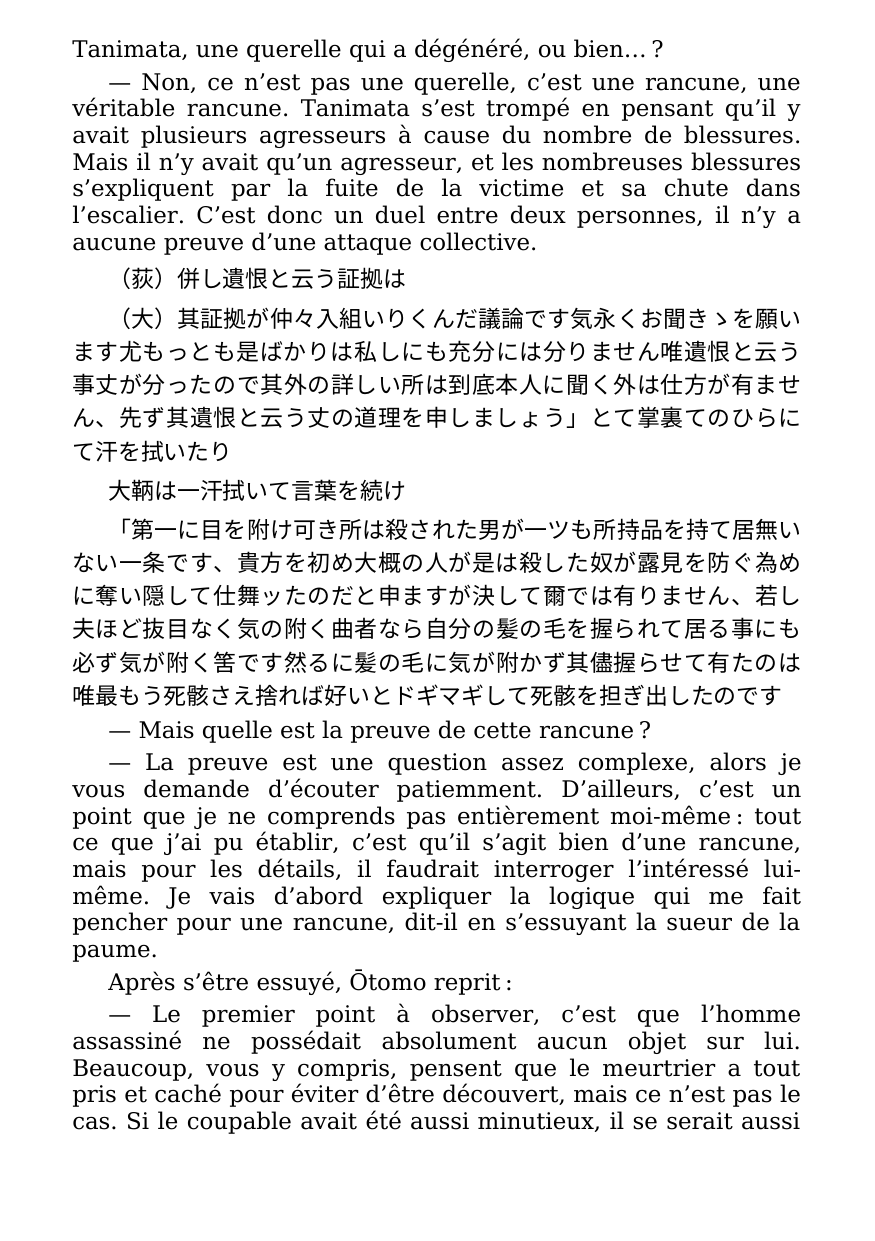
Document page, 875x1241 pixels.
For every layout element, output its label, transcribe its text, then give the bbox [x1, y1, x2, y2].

text 「第一に目を附け可き所は殺された男が一ツも所持品を持て居無いない一条です、貴方を初め大概の人が是は殺した奴が露見を防ぐ為めに奪い隠して仕舞ッたのだと申ますが決して爾では有りません、若し夫ほど抜目なく気の附く曲者なら自分の髪の毛を握られて居る事にも必ず気が附く筈です然るに髪の毛に気が附かず其儘握らせて有たのは唯最もう死骸さえ捨れば好いとドギマギして死骸を担ぎ出したのです [72, 512, 802, 711]
text — Non, ce n’est pas une querelle, c’est une rancune, une véritable rancune. Tanimata s’est trompé en pensant qu’il y avait plusieurs agresseurs à cause du nombre de blessures. Mais il n’y avait qu’un agresseur, et les nombreuses blessures s’expliquent par la fuite de la victime et sa chute dans l’escalier. C’est donc un duel entre deux personnes, il n’y a aucune preuve d’une attaque collective. [72, 69, 802, 255]
text — Le premier point à observer, c’est que l’homme assassiné ne possédait absolument aucun objet sur lui. Beaucoup, vous y compris, pensent que le meurtrier a tout pris et caché pour éviter d’être découvert, mais ce n’est pas le cas. Si le coupable avait été aussi minutieux, il se serait aussi [72, 1001, 802, 1135]
text — Mais quelle est la preuve de cette rancune ? [72, 717, 802, 744]
text Après s’être essuyé, Ōtomo reprit : [72, 969, 802, 996]
text （荻）併し遺恨と云う証拠は [72, 261, 802, 294]
text Tanimata, une querelle qui a dégénéré, ou bien… ? [72, 36, 802, 63]
text （大）其証拠が仲々入組いりくんだ議論です気永くお聞きゝを願います尤もっとも是ばかりは私しにも充分には分りません唯遺恨と云う事丈が分ったので其外の詳しい所は到底本人に聞く外は仕方が有ません、先ず其遺恨と云う丈の道理を申しましょう」とて掌裏てのひらにて汗を拭いたり [72, 300, 802, 467]
text 大鞆は一汗拭いて言葉を続け [72, 472, 802, 506]
text — La preuve est une question assez complexe, alors je vous demande d’écouter patiemment. D’ailleurs, c’est un point que je ne comprends pas entièrement moi-même : tout ce que j’ai pu établir, c’est qu’il s’agit bien d’une rancune, mais pour les détails, il faudrait interroger l’intéressé lui-même. Je vais d’abord expliquer la logique qui me fait pencher pour une rancune, dit-il en s’essuyant la sueur de la paume. [72, 749, 802, 963]
